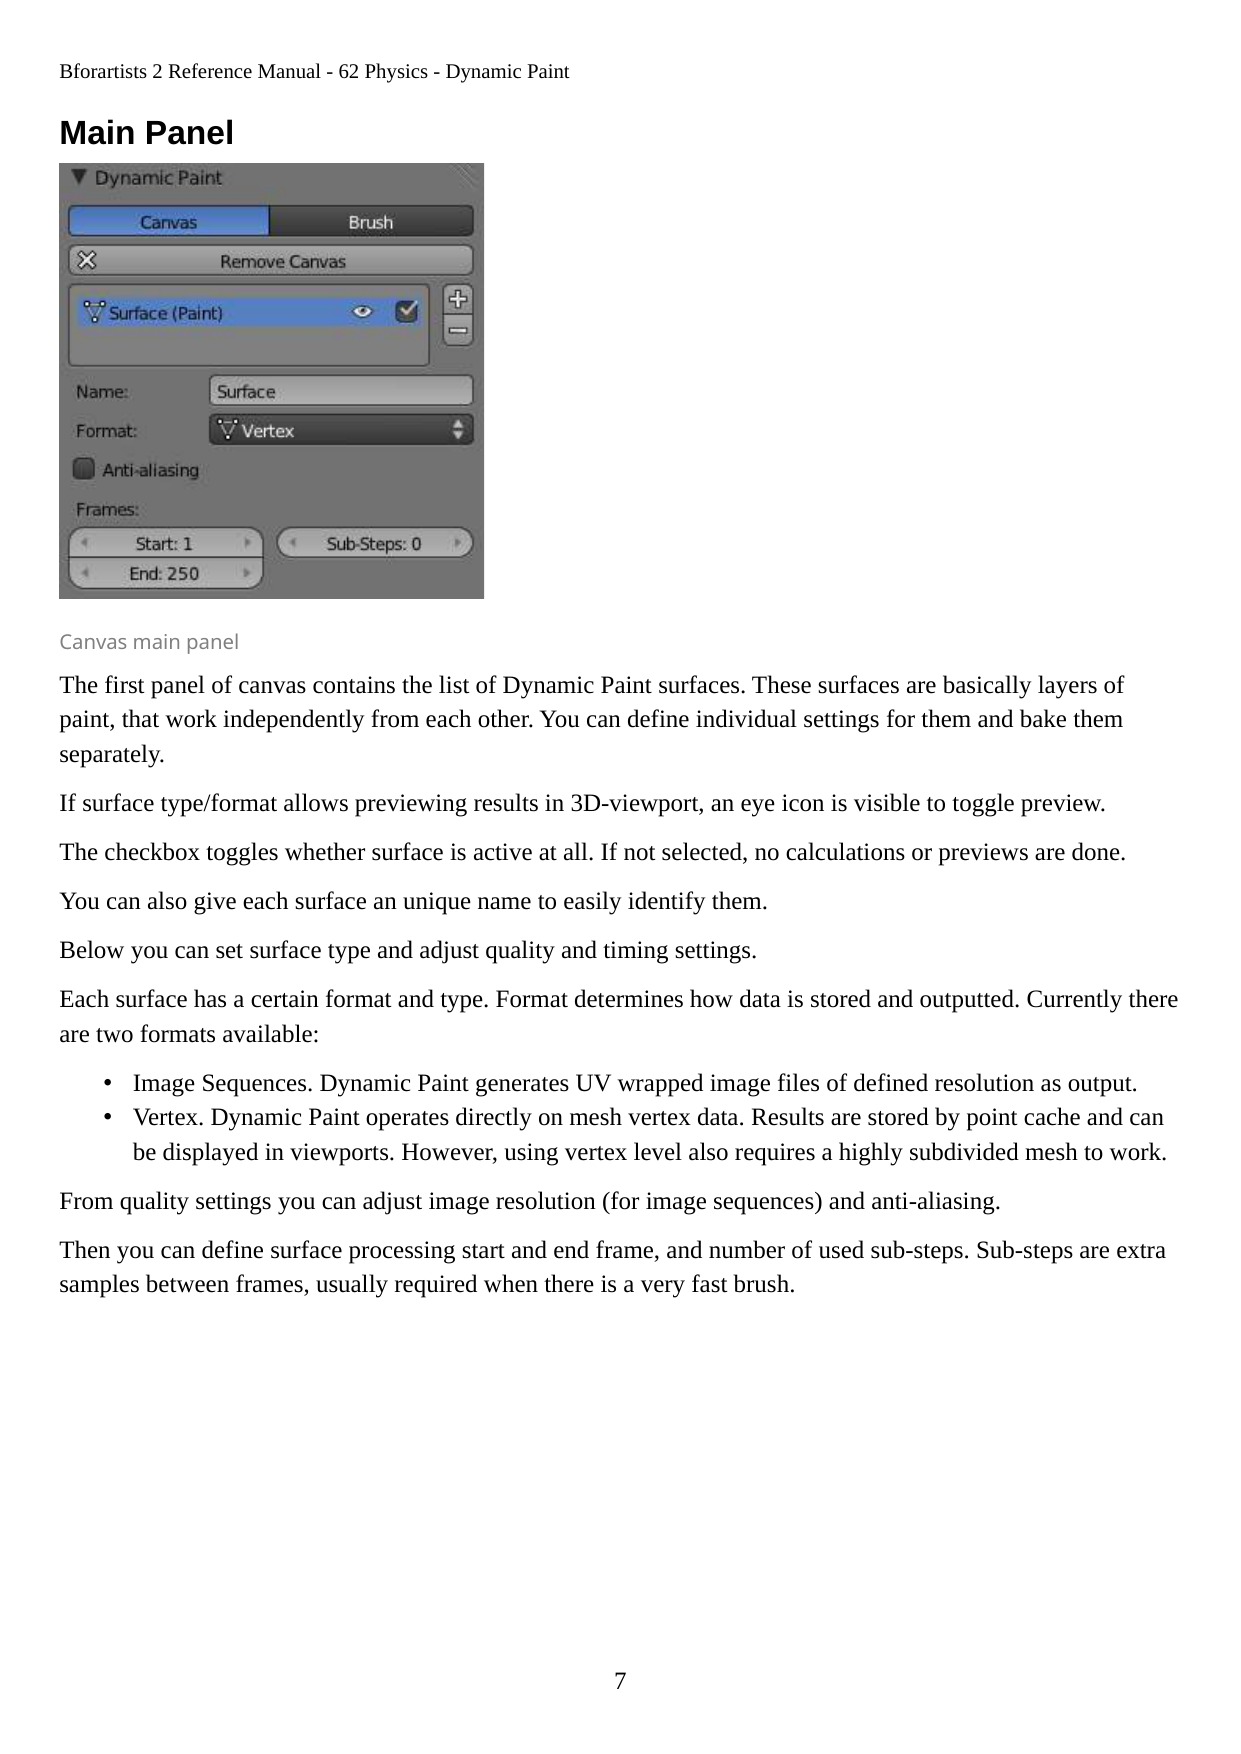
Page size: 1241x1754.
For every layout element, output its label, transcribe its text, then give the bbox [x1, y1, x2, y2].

list Image Sequences. Dynamic Paint generates UV wrapped image files of defined resolution as output. [103, 1068, 1181, 1097]
text Each surface has a certain format and type. Format determines how data is stored and outputted. Currently there are two formats available: [59, 984, 1181, 1047]
text The checkbox toggles whether surface is active at all. If not selected, no calculations or previews are done. [59, 837, 1181, 866]
picture [59, 163, 485, 599]
text From quality settings you can adjust image resolution (for image sequences) and anti-aliasing. [59, 1186, 1181, 1214]
text If surface type/format allows previewing results in 3D-viewport, an eye icon is visible to toggle preview. [59, 788, 1181, 817]
text Canvas main panel [59, 624, 1181, 655]
text Then you can define surface processing start and end frame, and number of used sub-steps. Sub-steps are extra samples between frames, usually required when there is a very fast brush. [59, 1235, 1181, 1298]
list Vertex. Dynamic Paint operates directly on mesh vertex data. Results are stored by point cache and can be displayed in viewports. However, using vertex level also requires a highly subdivided mesh to work. [103, 1102, 1181, 1166]
text Below you can set surface type and adjust quality and timing settings. [59, 935, 1181, 964]
text You can also give each surface an unique name to easily identify them. [59, 886, 1181, 915]
text The first panel of canvas contains the list of Dynamic Paint surfaces. These surfaces are basically layers of paint, that work independently from each other. You can define individual settings for them and bake them separately. [59, 670, 1181, 768]
subtitle Main Panel [59, 113, 1181, 151]
